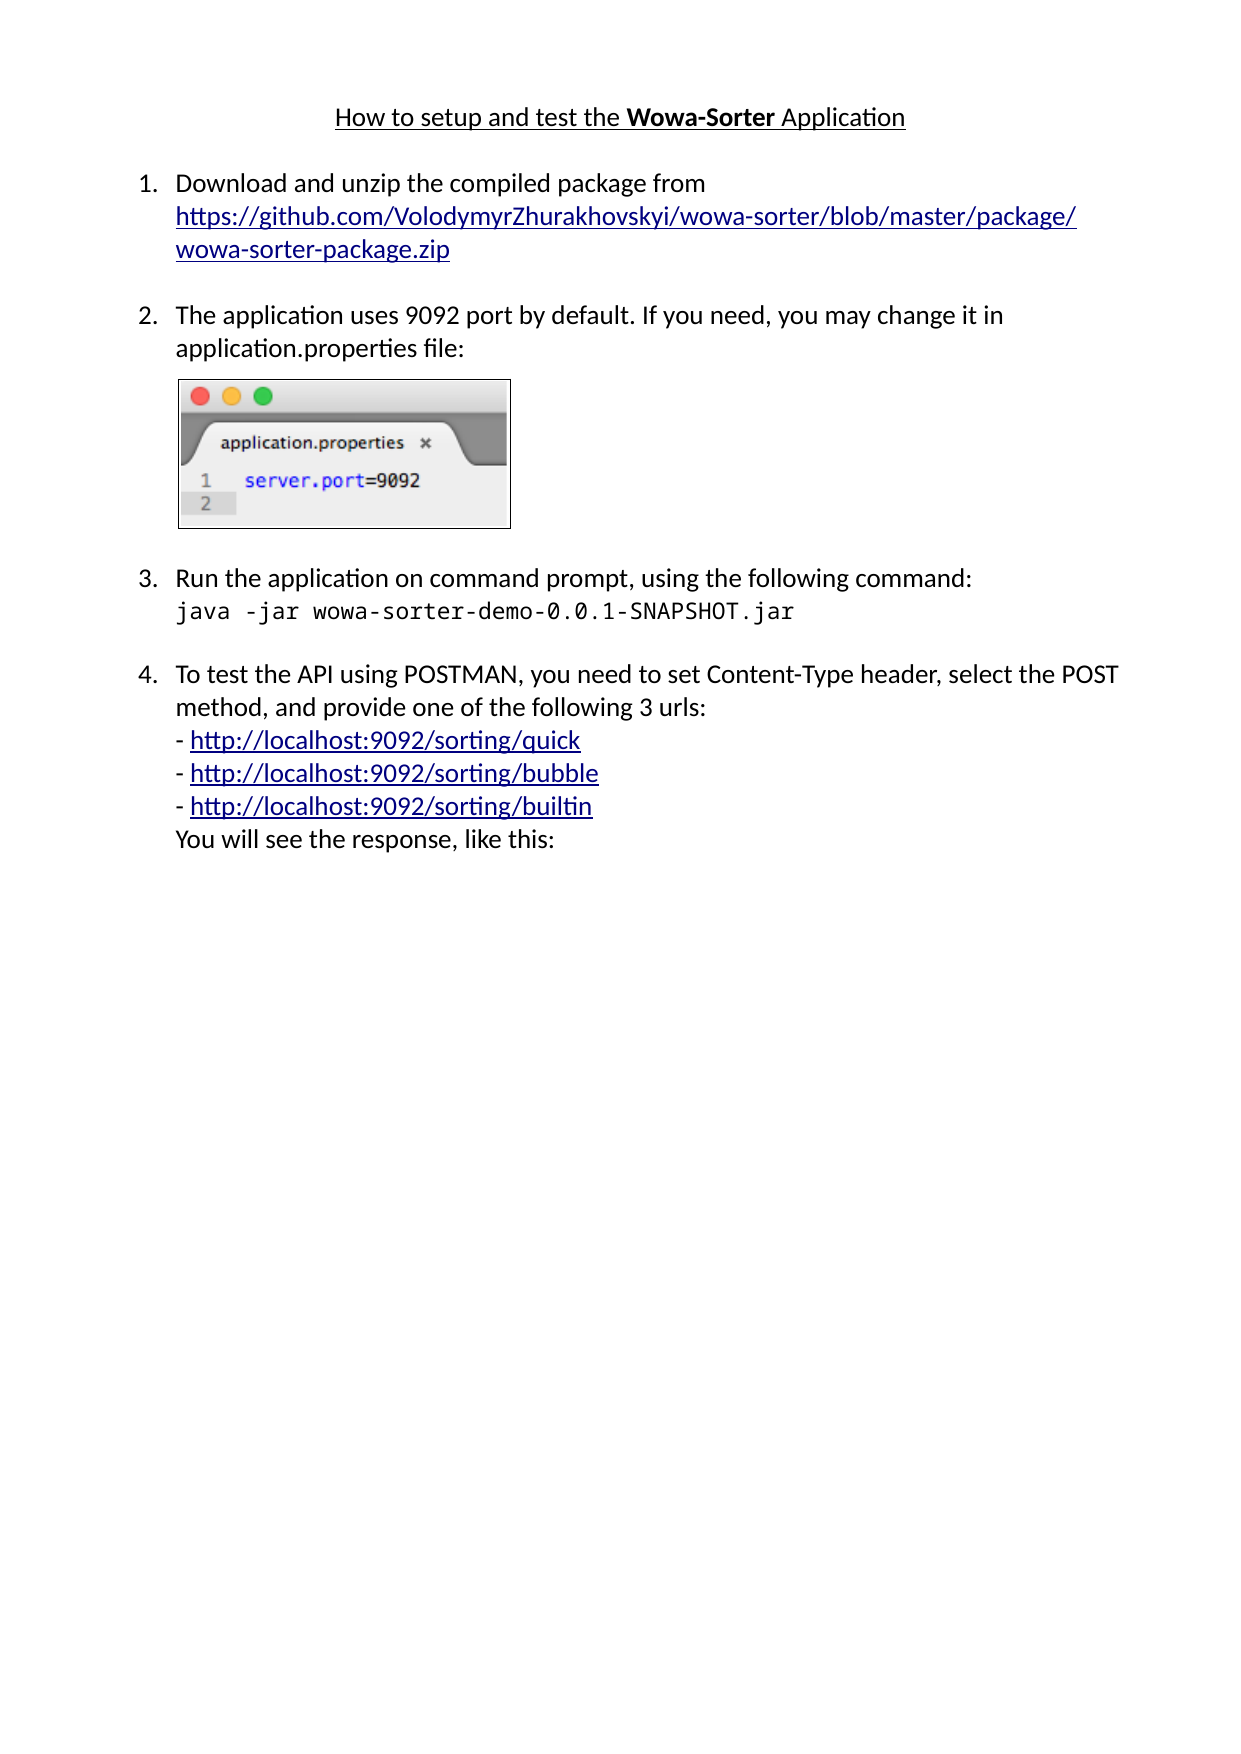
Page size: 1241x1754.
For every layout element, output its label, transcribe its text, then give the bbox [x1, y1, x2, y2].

list java -jar wowa-sorter-demo-0.0.1-SNAPSHOT.jar [138, 594, 1140, 626]
list To test the API using POSTMAN, you need to set Content-Type header, select the POST method, and provide one of the following 3 urls: [138, 657, 1140, 723]
picture [181, 381, 507, 526]
text How to setup and test the Wowa-Sorter Application [100, 100, 1140, 133]
list The application uses 9092 port by default. If you need, you may change it in application.properties file: [138, 298, 1140, 364]
list You will see the response, like this: [138, 822, 1140, 855]
list - http://localhost:9092/sorting/bubble [138, 756, 1140, 789]
list Run the application on command prompt, using the following command: [138, 562, 1140, 594]
list - http://localhost:9092/sorting/builtin [138, 789, 1140, 822]
list Download and unzip the compiled package from https://github.com/VolodymyrZhurakhovskyi/wowa-sorter/blob/master/package/wowa-sorter-package.zip [138, 166, 1140, 266]
list - http://localhost:9092/sorting/quick [138, 723, 1140, 756]
